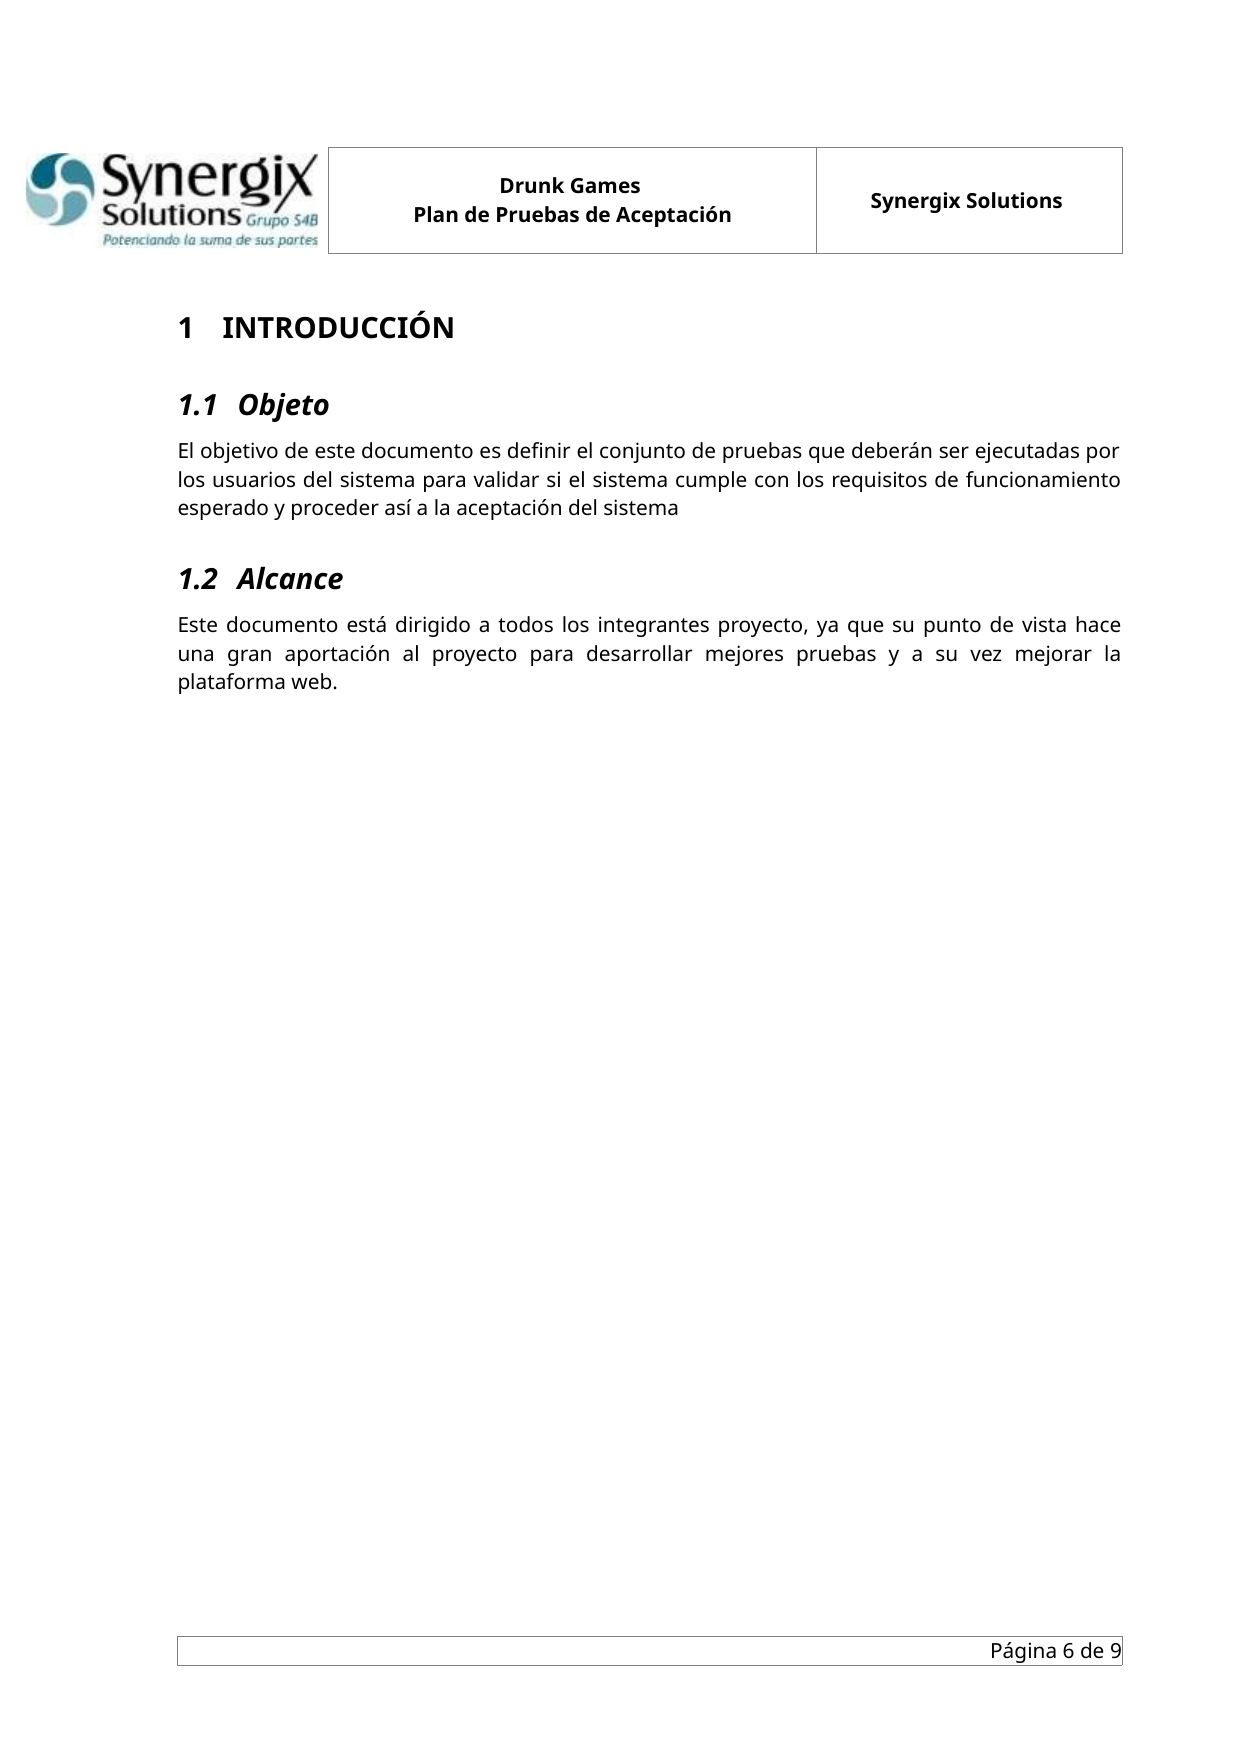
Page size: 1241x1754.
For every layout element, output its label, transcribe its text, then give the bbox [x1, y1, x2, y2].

text El objetivo de este documento es definir el conjunto de pruebas que deberán ser ejecutadas por los usuarios del sistema para validar si el sistema cumple con los requisitos de funcionamiento esperado y proceder así a la aceptación del sistema [177, 436, 1122, 522]
subtitle INTRODUCCIÓN [177, 307, 1122, 347]
text Este documento está dirigido a todos los integrantes proyecto, ya que su punto de vista hace una gran aportación al proyecto para desarrollar mejores pruebas y a su vez mejorar la plataforma web. [177, 611, 1122, 696]
subtitle Alcance [177, 558, 1122, 598]
subtitle Objeto [177, 384, 1122, 424]
